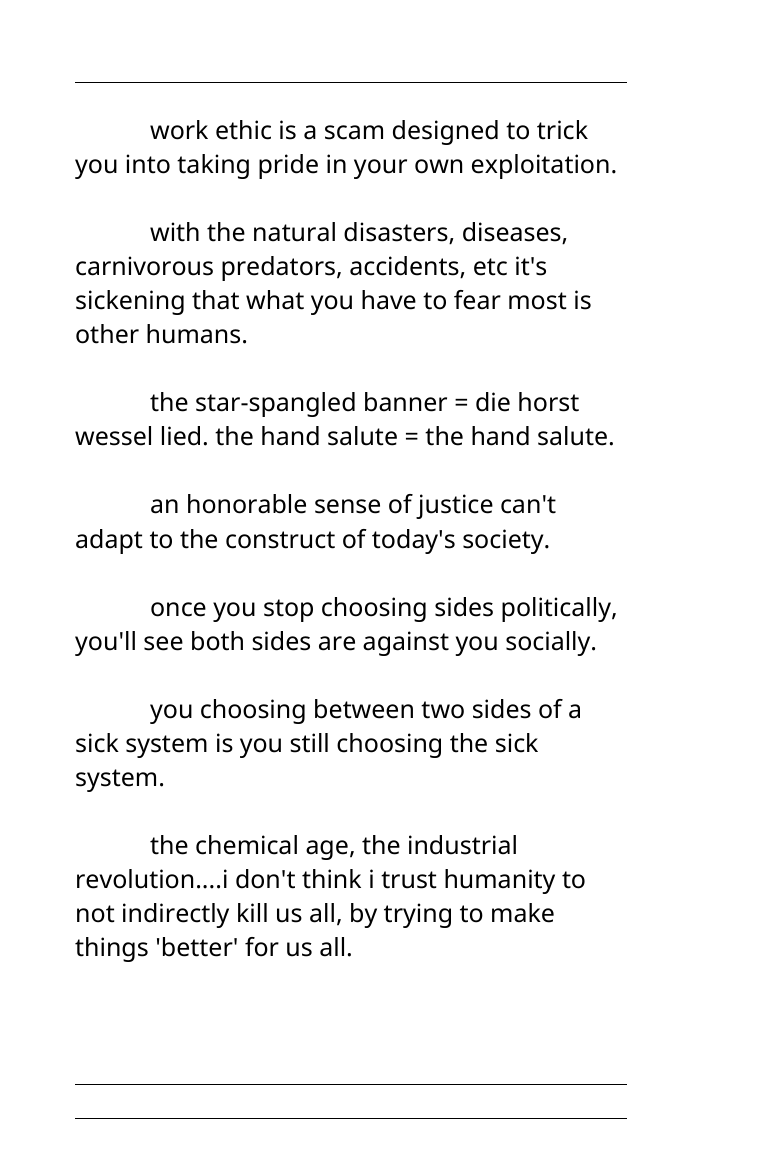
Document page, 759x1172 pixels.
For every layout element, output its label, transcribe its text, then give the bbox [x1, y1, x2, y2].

text work ethic is a scam designed to trick you into taking pride in your own exploitation. [75, 112, 627, 181]
text the star-spangled banner = die horst wessel lied. the hand salute = the hand salute. [75, 385, 627, 453]
text an honorable sense of justice can't adapt to the construct of today's society. [75, 487, 627, 555]
text once you stop choosing sides politically, you'll see both sides are against you socially. [75, 589, 627, 657]
text the chemical age, the industrial revolution....i don't think i trust humanity to not indirectly kill us all, by trying to make things 'better' for us all. [75, 828, 627, 964]
text you choosing between two sides of a sick system is you still choosing the sick system. [75, 692, 627, 794]
text with the natural disasters, diseases, carnivorous predators, accidents, etc it's sickening that what you have to fear most is other humans. [75, 215, 627, 351]
